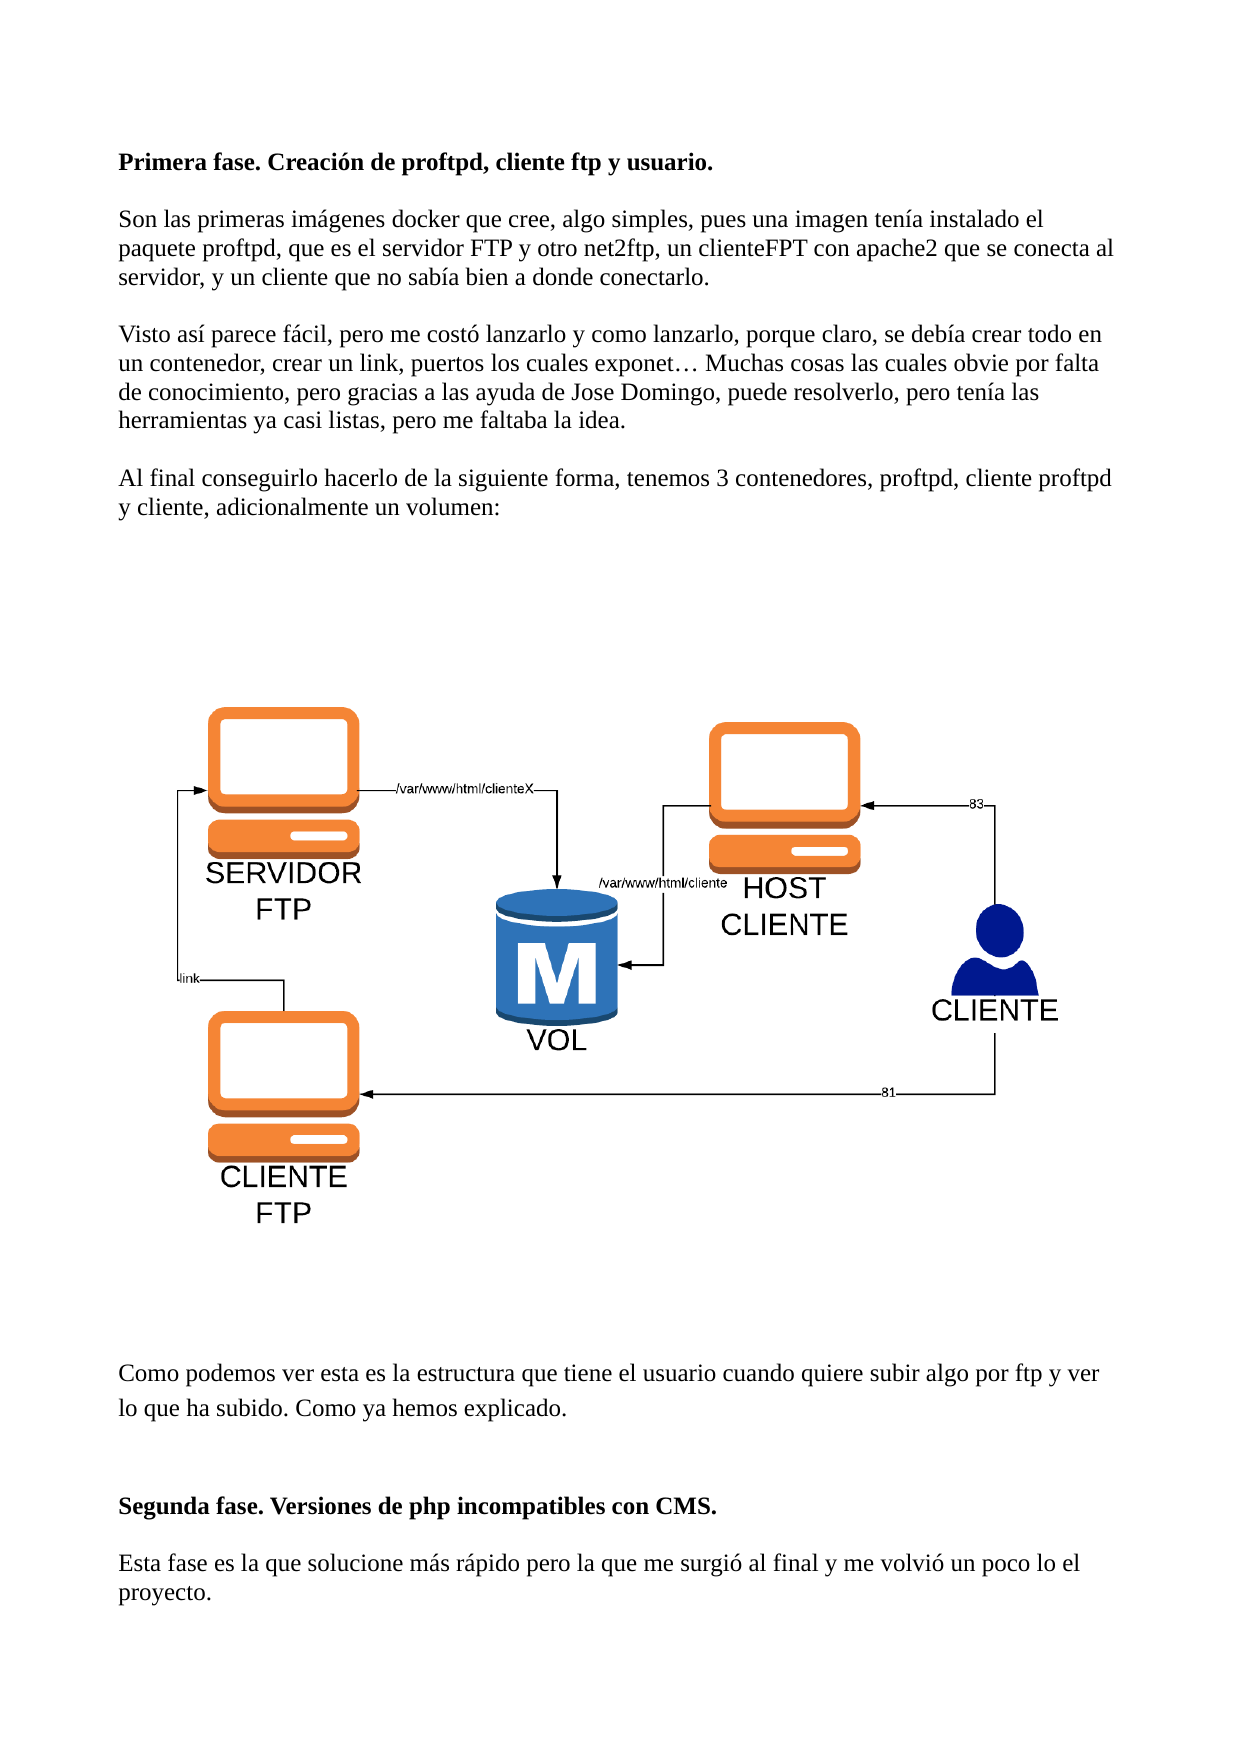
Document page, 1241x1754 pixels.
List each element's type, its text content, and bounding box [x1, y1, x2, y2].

text Segunda fase. Versiones de php incompatibles con CMS. [118, 1491, 1122, 1520]
picture [124, 664, 1112, 1267]
text Esta fase es la que solucione más rápido pero la que me surgió al final y me volvió un poco lo el proyecto. [118, 1548, 1122, 1606]
text Visto así parece fácil, pero me costó lanzarlo y como lanzarlo, porque claro, se debía crear todo en un contenedor, crear un link, puertos los cuales exponet… Muchas cosas las cuales obvie por falta de conocimiento, pero gracias a las ayuda de Jose Domingo, puede resolverlo, pero tenía las herramientas ya casi listas, pero me faltaba la idea. [118, 319, 1122, 434]
text Al final conseguirlo hacerlo de la siguiente forma, tenemos 3 contenedores, proftpd, cliente proftpd y cliente, adicionalmente un volumen: [118, 463, 1122, 521]
text Primera fase. Creación de proftpd, cliente ftp y usuario. [118, 147, 1122, 176]
text Como podemos ver esta es la estructura que tiene el usuario cuando quiere subir algo por ftp y ver lo que ha subido. Como ya hemos explicado. [118, 1358, 1122, 1422]
text Son las primeras imágenes docker que cree, algo simples, pues una imagen tenía instalado el paquete proftpd, que es el servidor FTP y otro net2ftp, un clienteFPT con apache2 que se conecta al servidor, y un cliente que no sabía bien a donde conectarlo. [118, 204, 1122, 291]
